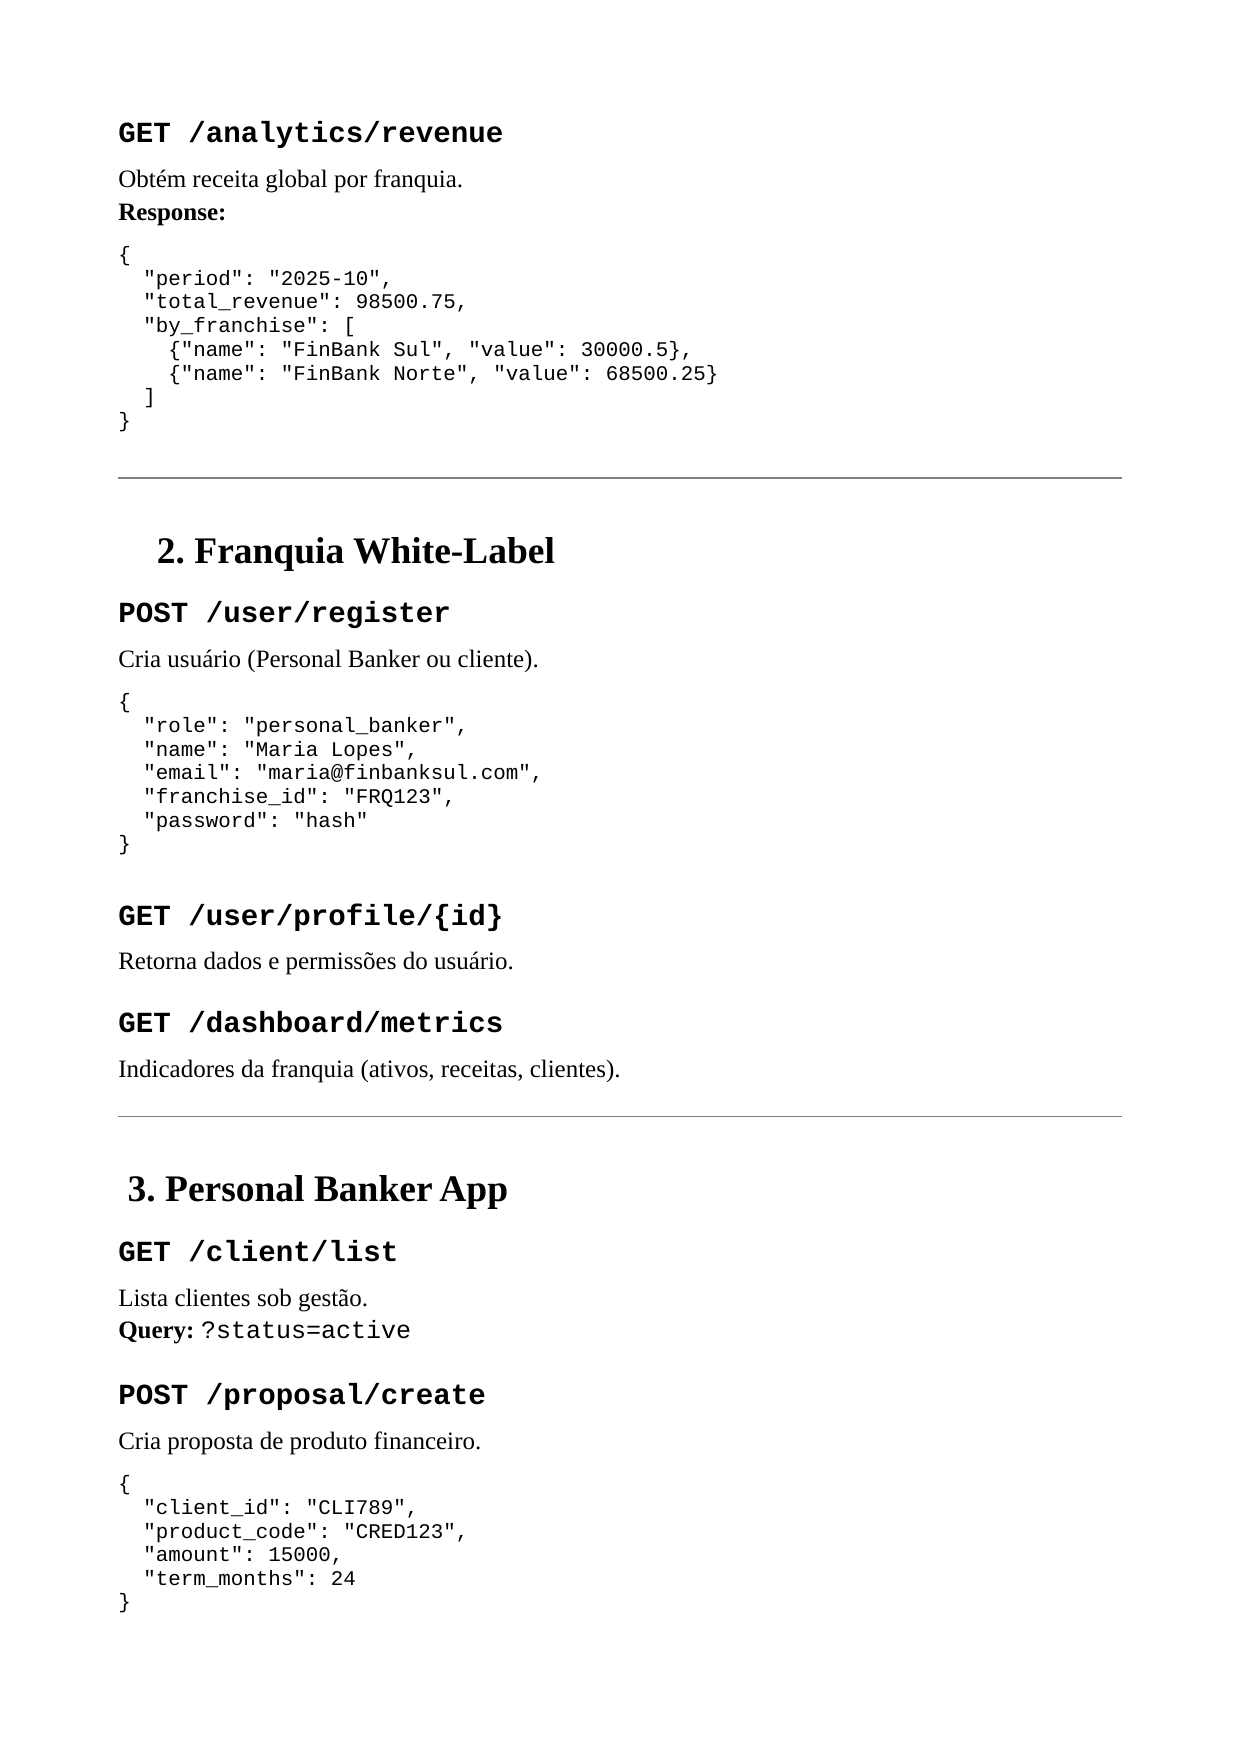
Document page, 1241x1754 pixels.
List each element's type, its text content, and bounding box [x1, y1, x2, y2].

subtitle GET /analytics/revenue [118, 118, 1122, 151]
text "period": "2025-10", [118, 268, 1122, 292]
text { [118, 1473, 1122, 1497]
text "term_months": 24 [118, 1568, 1122, 1592]
subtitle 👩‍💼 3. Personal Banker App [118, 1167, 1122, 1210]
text "name": "Maria Lopes", [118, 739, 1122, 762]
text Cria usuário (Personal Banker ou cliente). [118, 644, 1122, 672]
text Indicadores da franquia (ativos, receitas, clientes). [118, 1054, 1122, 1083]
text "amount": 15000, [118, 1544, 1122, 1568]
text "franchise_id": "FRQ123", [118, 786, 1122, 809]
text } [118, 1592, 1122, 1615]
text "password": "hash" [118, 809, 1122, 833]
text Lista clientes sob gestão. Query: ?status=active [118, 1283, 1122, 1346]
text "client_id": "CLI789", [118, 1497, 1122, 1521]
text ] [118, 386, 1122, 410]
text "role": "personal_banker", [118, 715, 1122, 739]
text } [118, 410, 1122, 433]
subtitle 🧱 2. Franquia White-Label [118, 528, 1122, 571]
text "email": "maria@finbanksul.com", [118, 762, 1122, 786]
text "by_franchise": [ [118, 315, 1122, 339]
text Cria proposta de produto financeiro. [118, 1426, 1122, 1454]
text } [118, 833, 1122, 857]
text "total_revenue": 98500.75, [118, 292, 1122, 315]
text Retorna dados e permissões do usuário. [118, 946, 1122, 975]
text { [118, 244, 1122, 268]
subtitle POST /user/register [118, 598, 1122, 631]
subtitle GET /client/list [118, 1237, 1122, 1270]
text "product_code": "CRED123", [118, 1521, 1122, 1544]
text {"name": "FinBank Sul", "value": 30000.5}, [118, 339, 1122, 362]
text Obtém receita global por franquia. Response: [118, 164, 1122, 225]
subtitle POST /proposal/create [118, 1380, 1122, 1413]
text { [118, 691, 1122, 715]
subtitle GET /user/profile/{id} [118, 901, 1122, 934]
text {"name": "FinBank Norte", "value": 68500.25} [118, 362, 1122, 386]
subtitle GET /dashboard/metrics [118, 1009, 1122, 1042]
